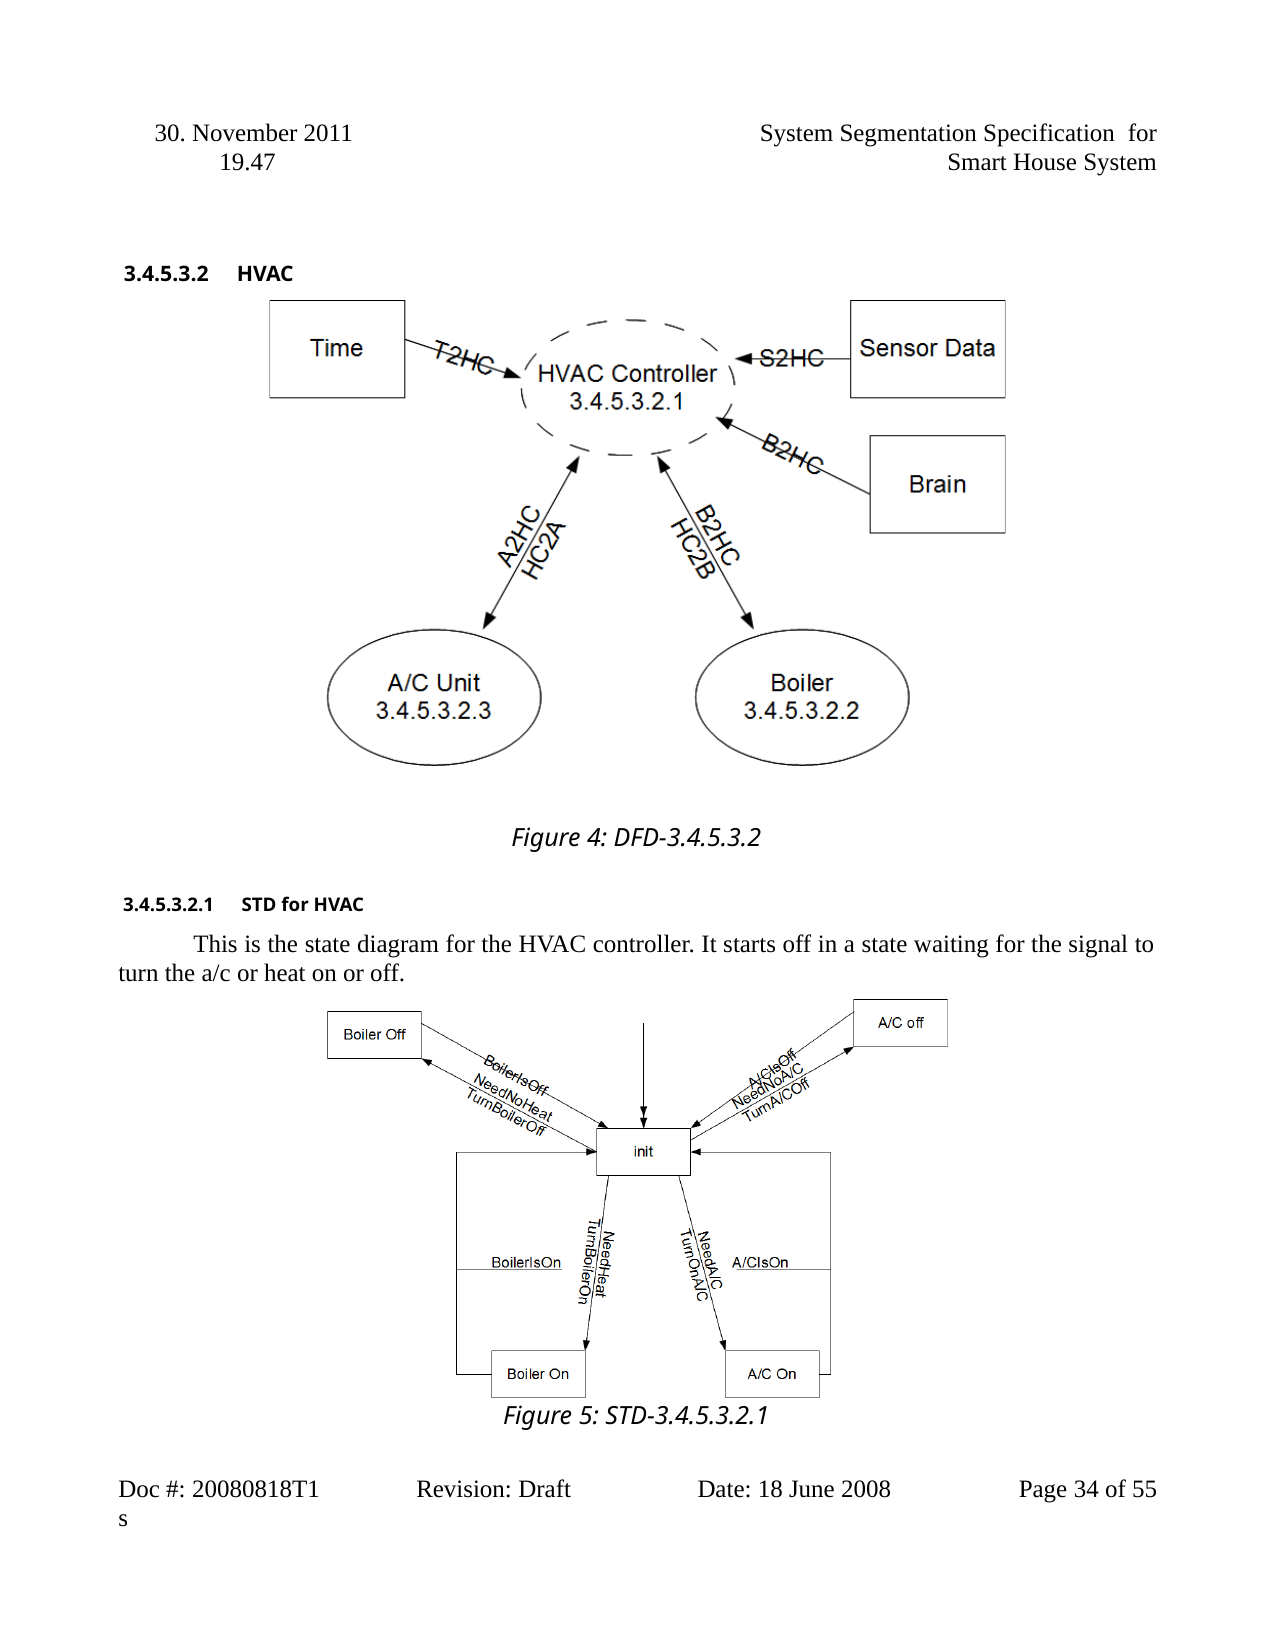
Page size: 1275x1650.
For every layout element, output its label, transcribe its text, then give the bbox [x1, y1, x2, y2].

picture [327, 999, 948, 1398]
subtitle STD for HVAC [118, 891, 1157, 917]
text Figure 5: STD-3.4.5.3.2.1 [118, 1012, 1157, 1432]
text This is the state diagram for the HVAC controller. It starts off in a state waiting for the signal to turn the a/c or heat on or off. [118, 929, 1157, 987]
text Figure 4: DFD-3.4.5.3.2 [118, 820, 1157, 854]
subtitle HVAC [118, 259, 1157, 288]
picture [269, 300, 1006, 766]
